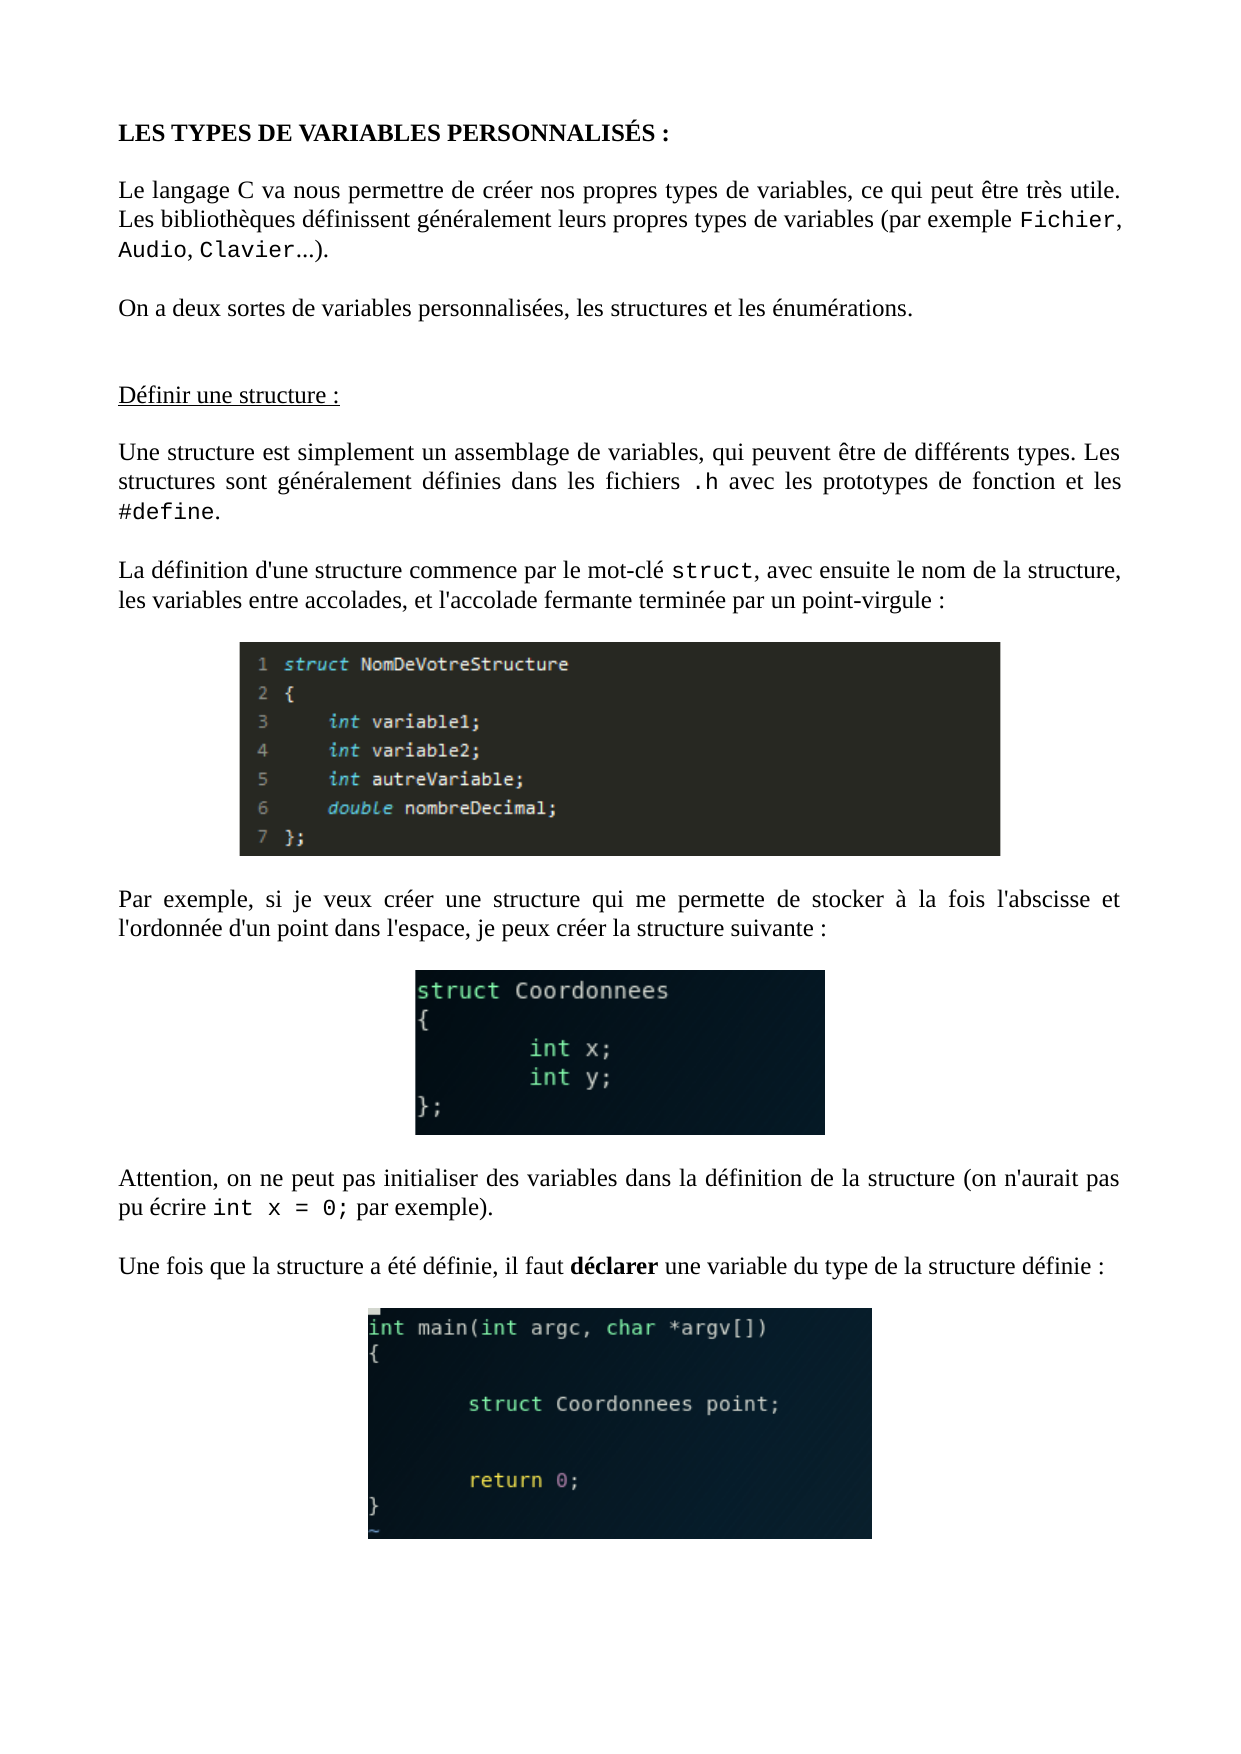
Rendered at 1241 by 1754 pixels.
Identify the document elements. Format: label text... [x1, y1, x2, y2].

text Définir une structure : [118, 380, 1122, 408]
text La définition d'une structure commence par le mot-clé struct, avec ensuite le nom de la structure, les variables entre accolades, et l'accolade fermante terminée par un point-virgule : [118, 555, 1122, 614]
text Une fois que la structure a été définie, il faut déclarer une variable du type de la structure définie : [118, 1251, 1122, 1280]
text Attention, on ne peut pas initialiser des variables dans la définition de la structure (on n'aurait pas pu écrire int x = 0; par exemple). [118, 1163, 1122, 1222]
text Le langage C va nous permettre de créer nos propres types de variables, ce qui peut être très utile. Les bibliothèques définissent généralement leurs propres types de variables (par exemple Fichier, Audio, Clavier...). [118, 176, 1122, 265]
text Une structure est simplement un assemblage de variables, qui peuvent être de différents types. Les structures sont généralement définies dans les fichiers .h avec les prototypes de fonction et les #define. [118, 437, 1122, 526]
text LES TYPES DE VARIABLES PERSONNALISÉS : [118, 118, 1122, 147]
text On a deux sortes de variables personnalisées, les structures et les énumérations. [118, 293, 1122, 322]
text Par exemple, si je veux créer une structure qui me permette de stocker à la fois l'abscisse et l'ordonnée d'un point dans l'espace, je peux créer la structure suivante : [118, 884, 1122, 942]
